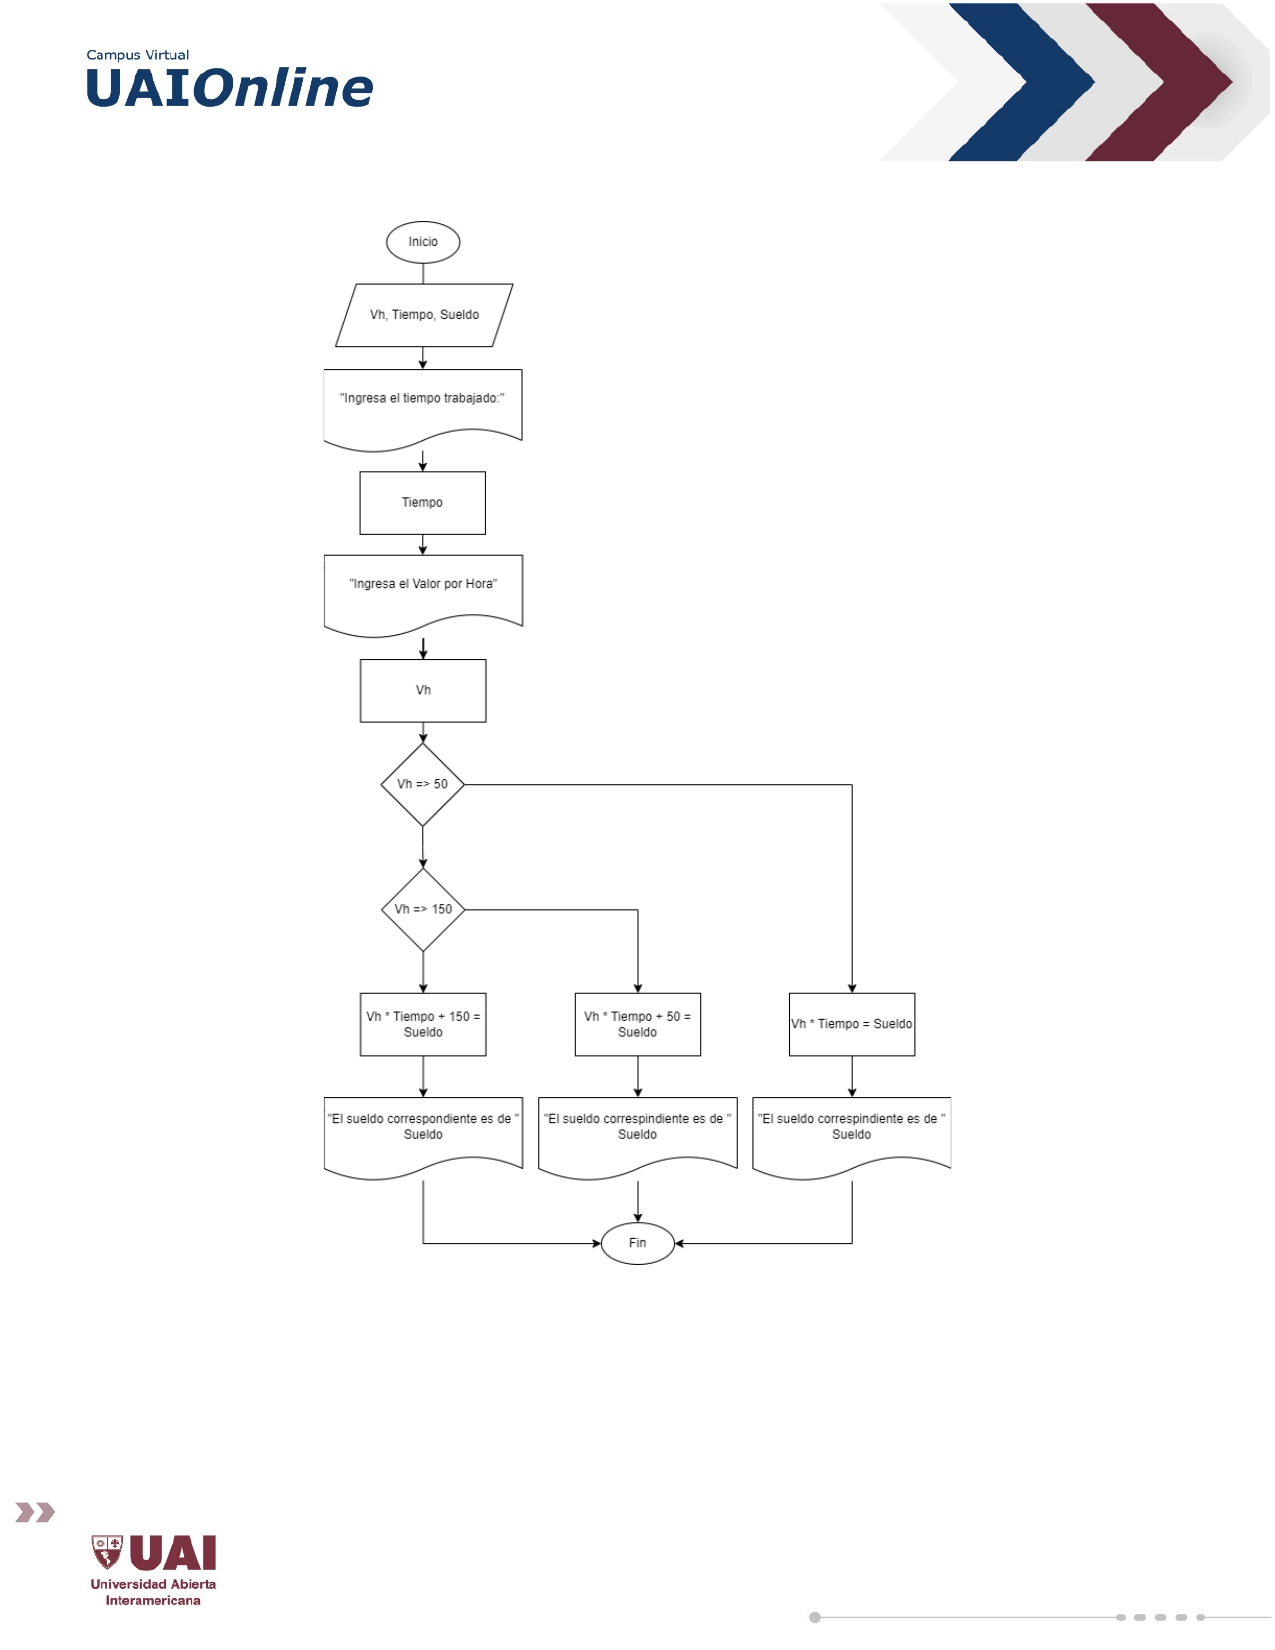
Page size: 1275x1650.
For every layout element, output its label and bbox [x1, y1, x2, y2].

picture [323, 221, 952, 1265]
picture [0, 3, 1270, 162]
picture [0, 1485, 1272, 1643]
